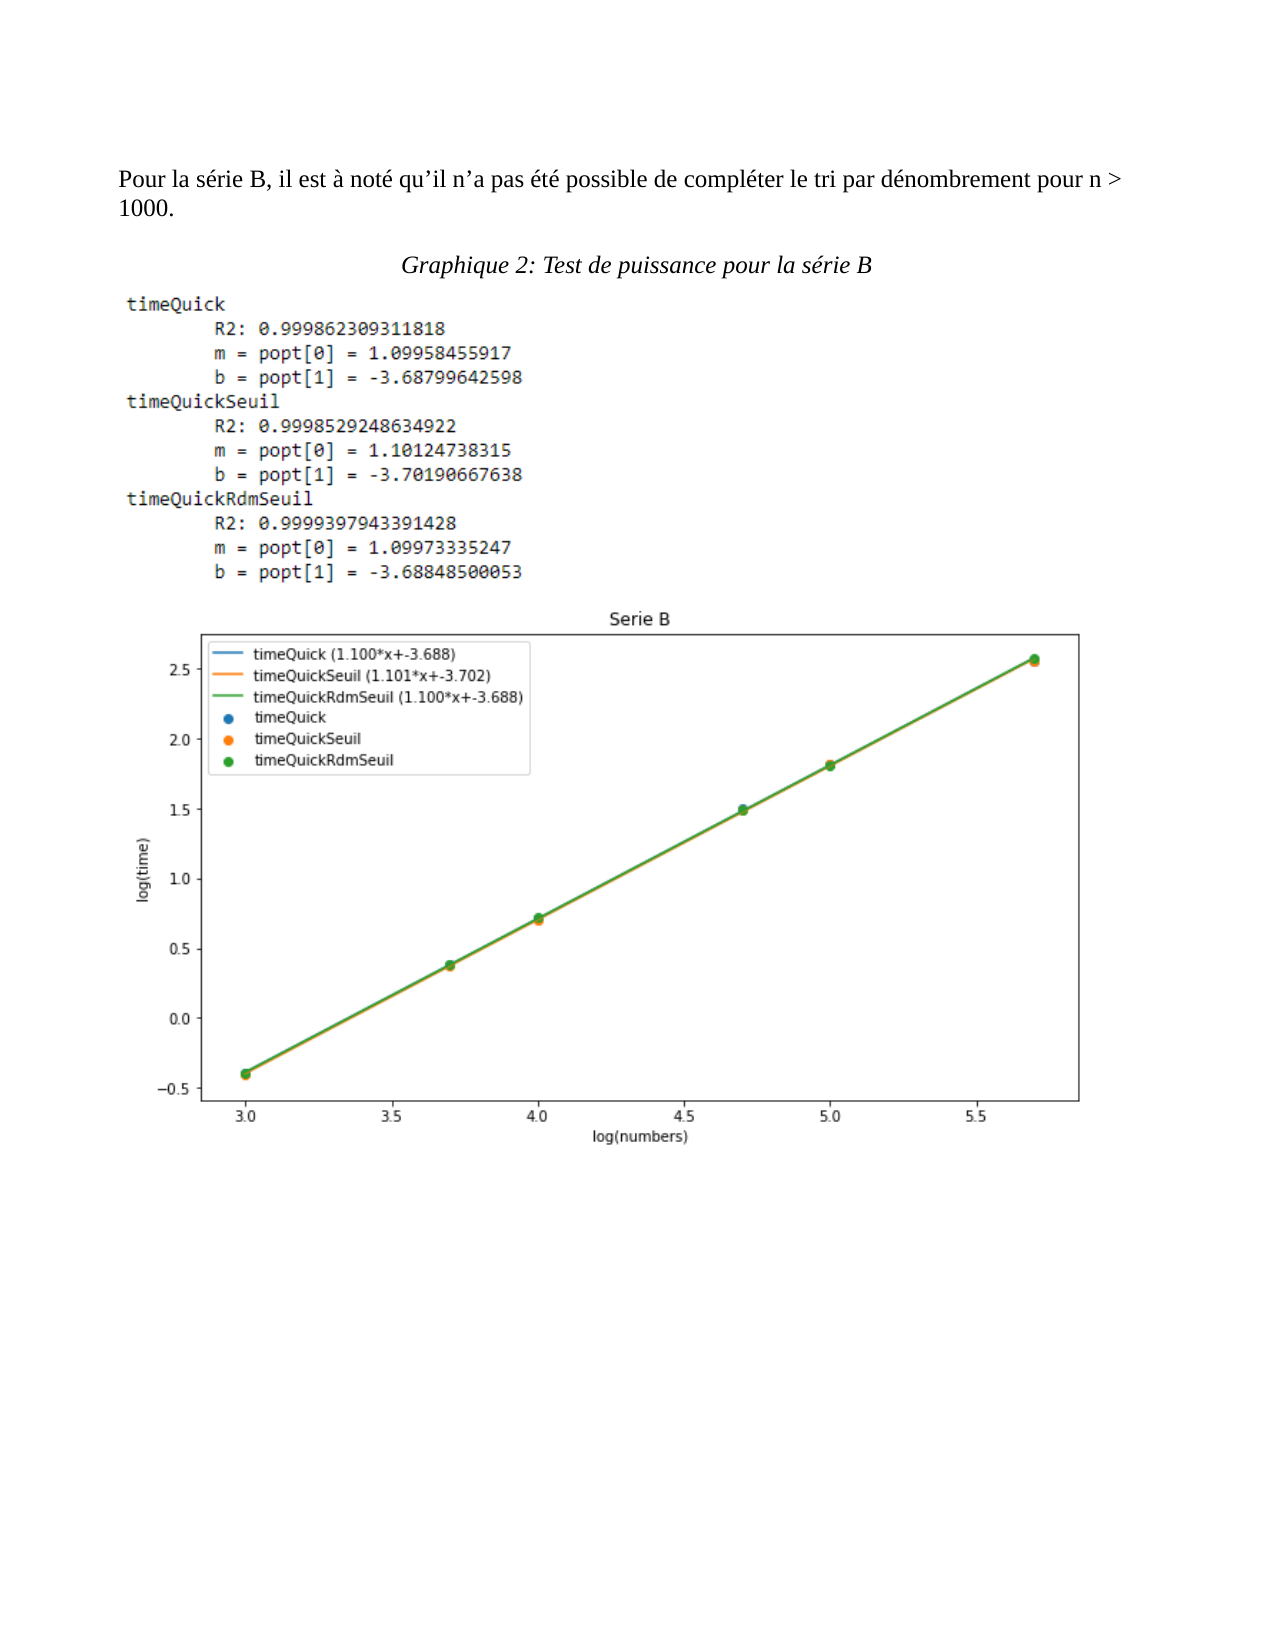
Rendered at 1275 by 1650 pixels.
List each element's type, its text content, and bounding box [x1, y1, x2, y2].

text Graphique 2: Test de puissance pour la série B [118, 251, 1157, 279]
text Pour la série B, il est à noté qu’il n’a pas été possible de compléter le tri par dénombrement pour n > 1000. [118, 164, 1157, 222]
picture [118, 288, 1157, 1152]
